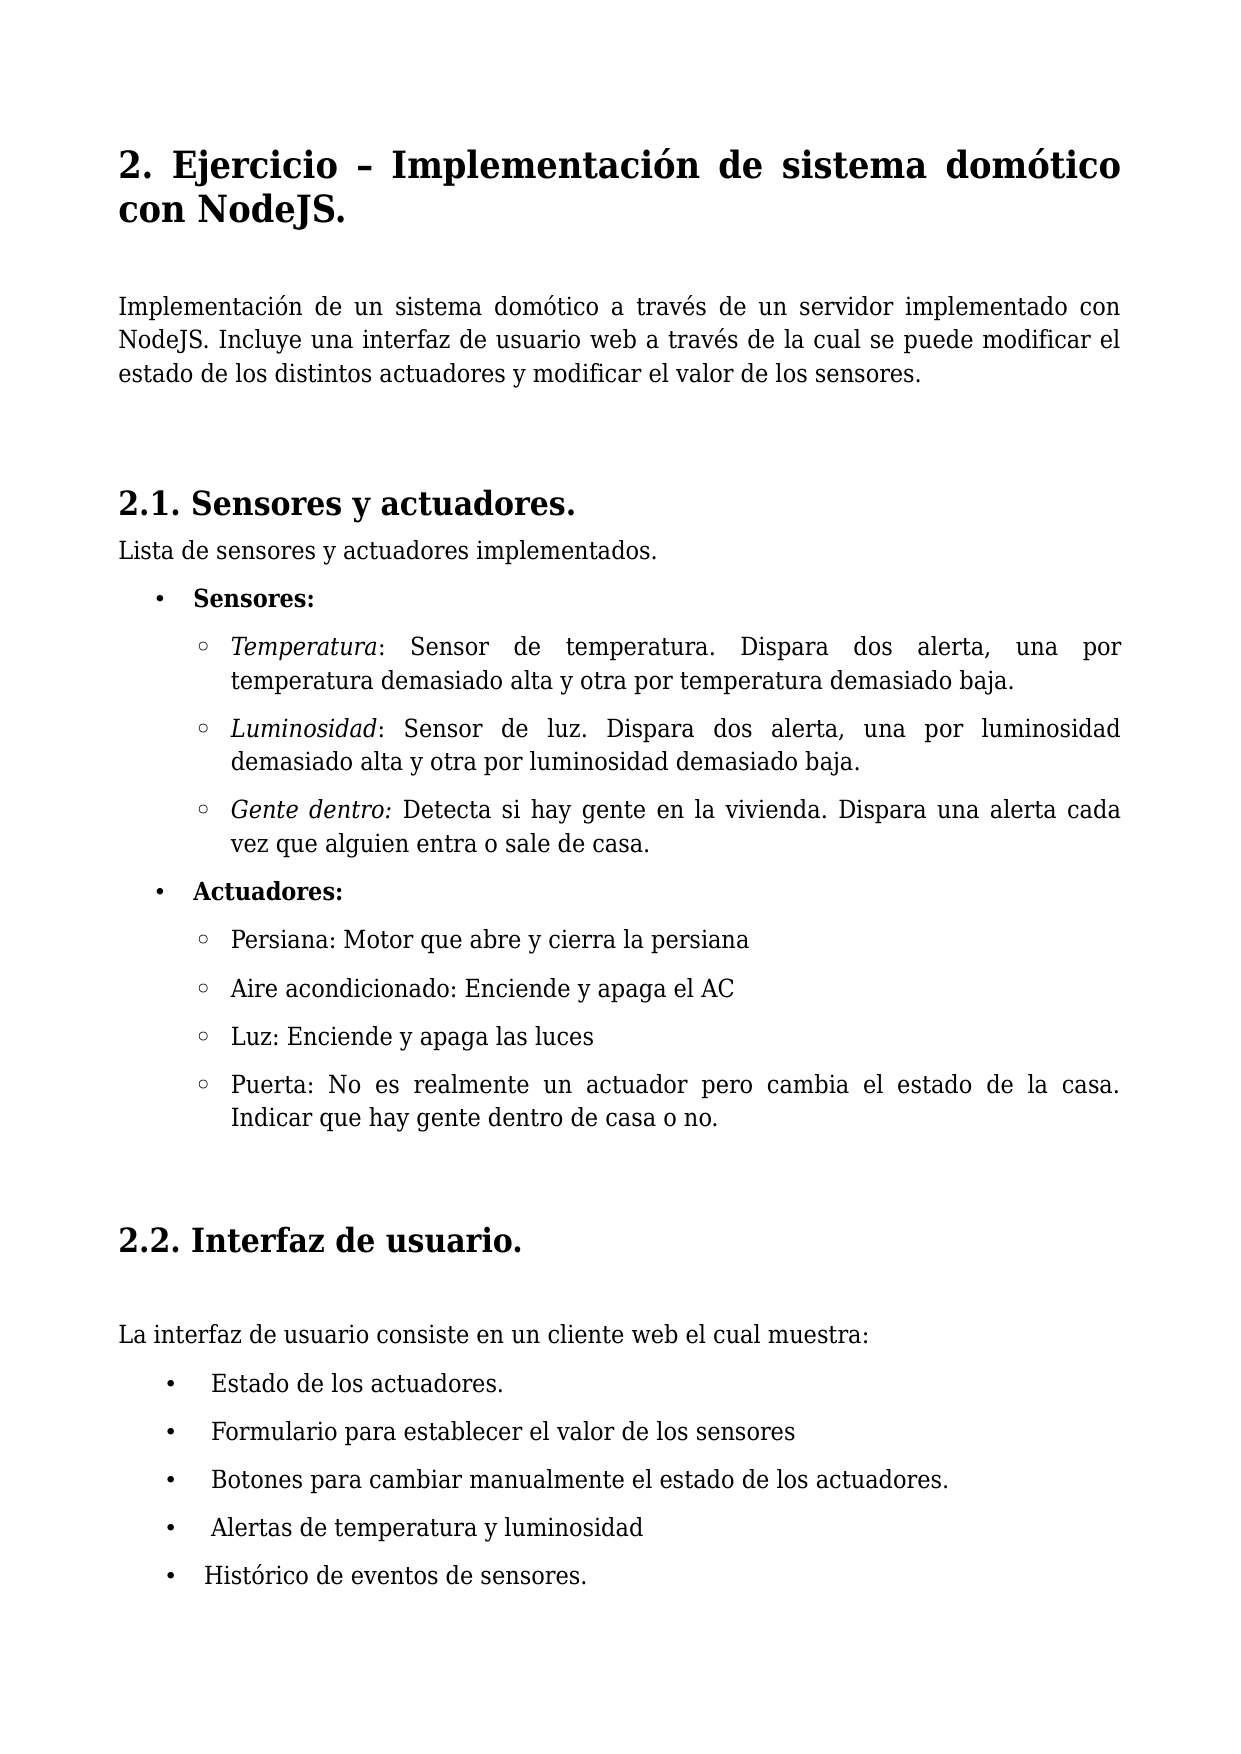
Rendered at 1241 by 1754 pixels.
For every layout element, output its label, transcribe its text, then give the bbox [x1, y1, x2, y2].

text Lista de sensores y actuadores implementados. [118, 536, 1122, 565]
list Luz: Enciende y apaga las luces [193, 1022, 1122, 1051]
list Sensores: [156, 584, 1122, 613]
list Persiana: Motor que abre y cierra la persiana [193, 926, 1122, 955]
text Implementación de un sistema domótico a través de un servidor implementado con NodeJS. Incluye una interfaz de usuario web a través de la cual se puede modificar el estado de los distintos actuadores y modificar el valor de los sensores. [118, 292, 1122, 388]
list Actuadores: [156, 877, 1122, 907]
list Estado de los actuadores. [166, 1369, 1122, 1398]
text La interfaz de usuario consiste en un cliente web el cual muestra: [118, 1321, 1122, 1350]
list Temperatura: Sensor de temperatura. Dispara dos alerta, una por temperatura demasiado alta y otra por temperatura demasiado baja. [193, 632, 1122, 695]
list Luminosidad: Sensor de luz. Dispara dos alerta, una por luminosidad demasiado alta y otra por luminosidad demasiado baja. [193, 714, 1122, 777]
subtitle 2.1. Sensores y actuadores. [118, 484, 1122, 523]
subtitle 2. Ejercicio – Implementación de sistema domótico con NodeJS. [118, 143, 1122, 231]
subtitle 2.2. Interfaz de usuario. [118, 1221, 1122, 1260]
list Alertas de temperatura y luminosidad [166, 1513, 1122, 1542]
list Histórico de eventos de sensores. [166, 1561, 1122, 1590]
list Puerta: No es realmente un actuador pero cambia el estado de la casa. Indicar que hay gente dentro de casa o no. [193, 1070, 1122, 1133]
list Botones para cambiar manualmente el estado de los actuadores. [166, 1465, 1122, 1494]
list Gente dentro: Detecta si hay gente en la vivienda. Dispara una alerta cada vez que alguien entra o sale de casa. [193, 796, 1122, 858]
list Formulario para establecer el valor de los sensores [166, 1417, 1122, 1446]
list Aire acondicionado: Enciende y apaga el AC [193, 974, 1122, 1003]
